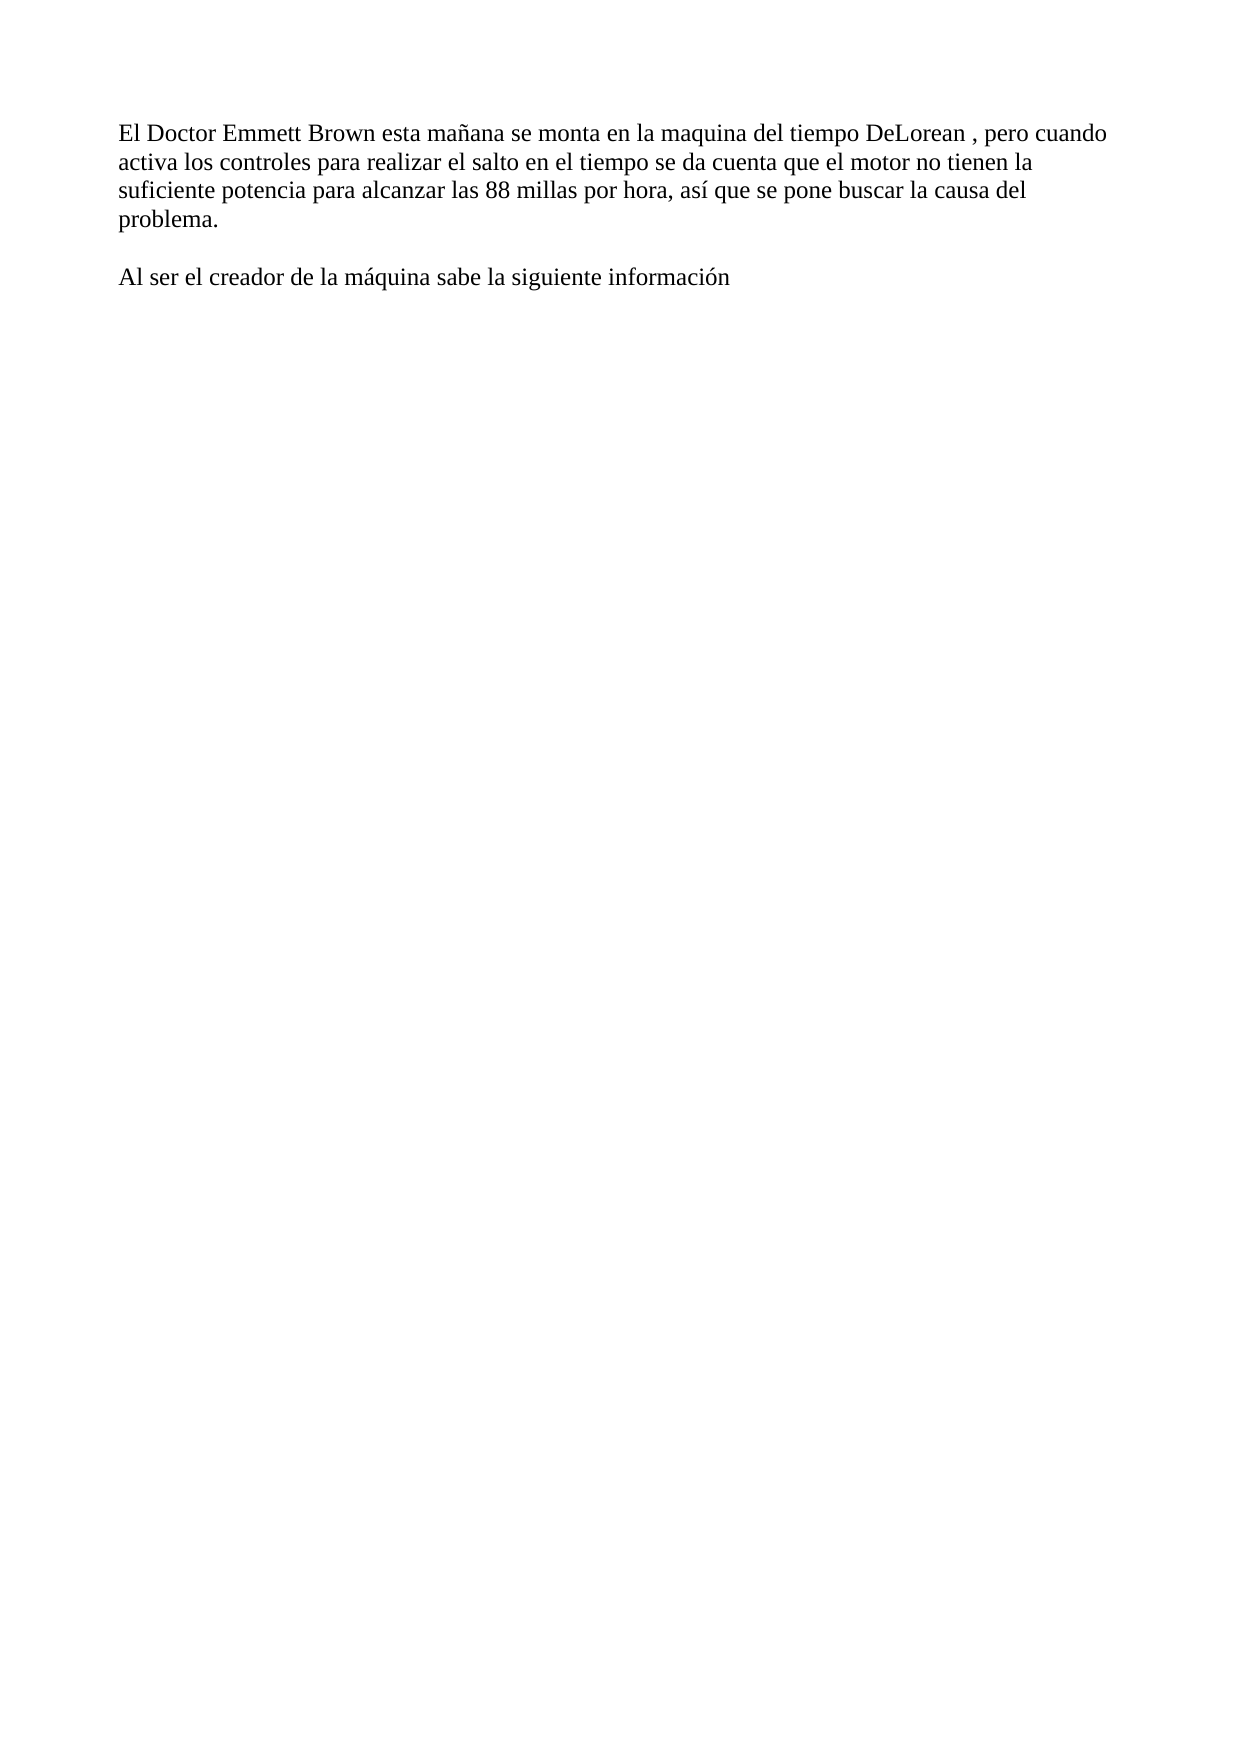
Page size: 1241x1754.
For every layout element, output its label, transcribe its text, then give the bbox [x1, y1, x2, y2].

text El Doctor Emmett Brown esta mañana se monta en la maquina del tiempo DeLorean , pero cuando activa los controles para realizar el salto en el tiempo se da cuenta que el motor no tienen la suficiente potencia para alcanzar las 88 millas por hora, así que se pone buscar la causa del problema. [118, 118, 1122, 233]
text Al ser el creador de la máquina sabe la siguiente información [118, 262, 1122, 291]
